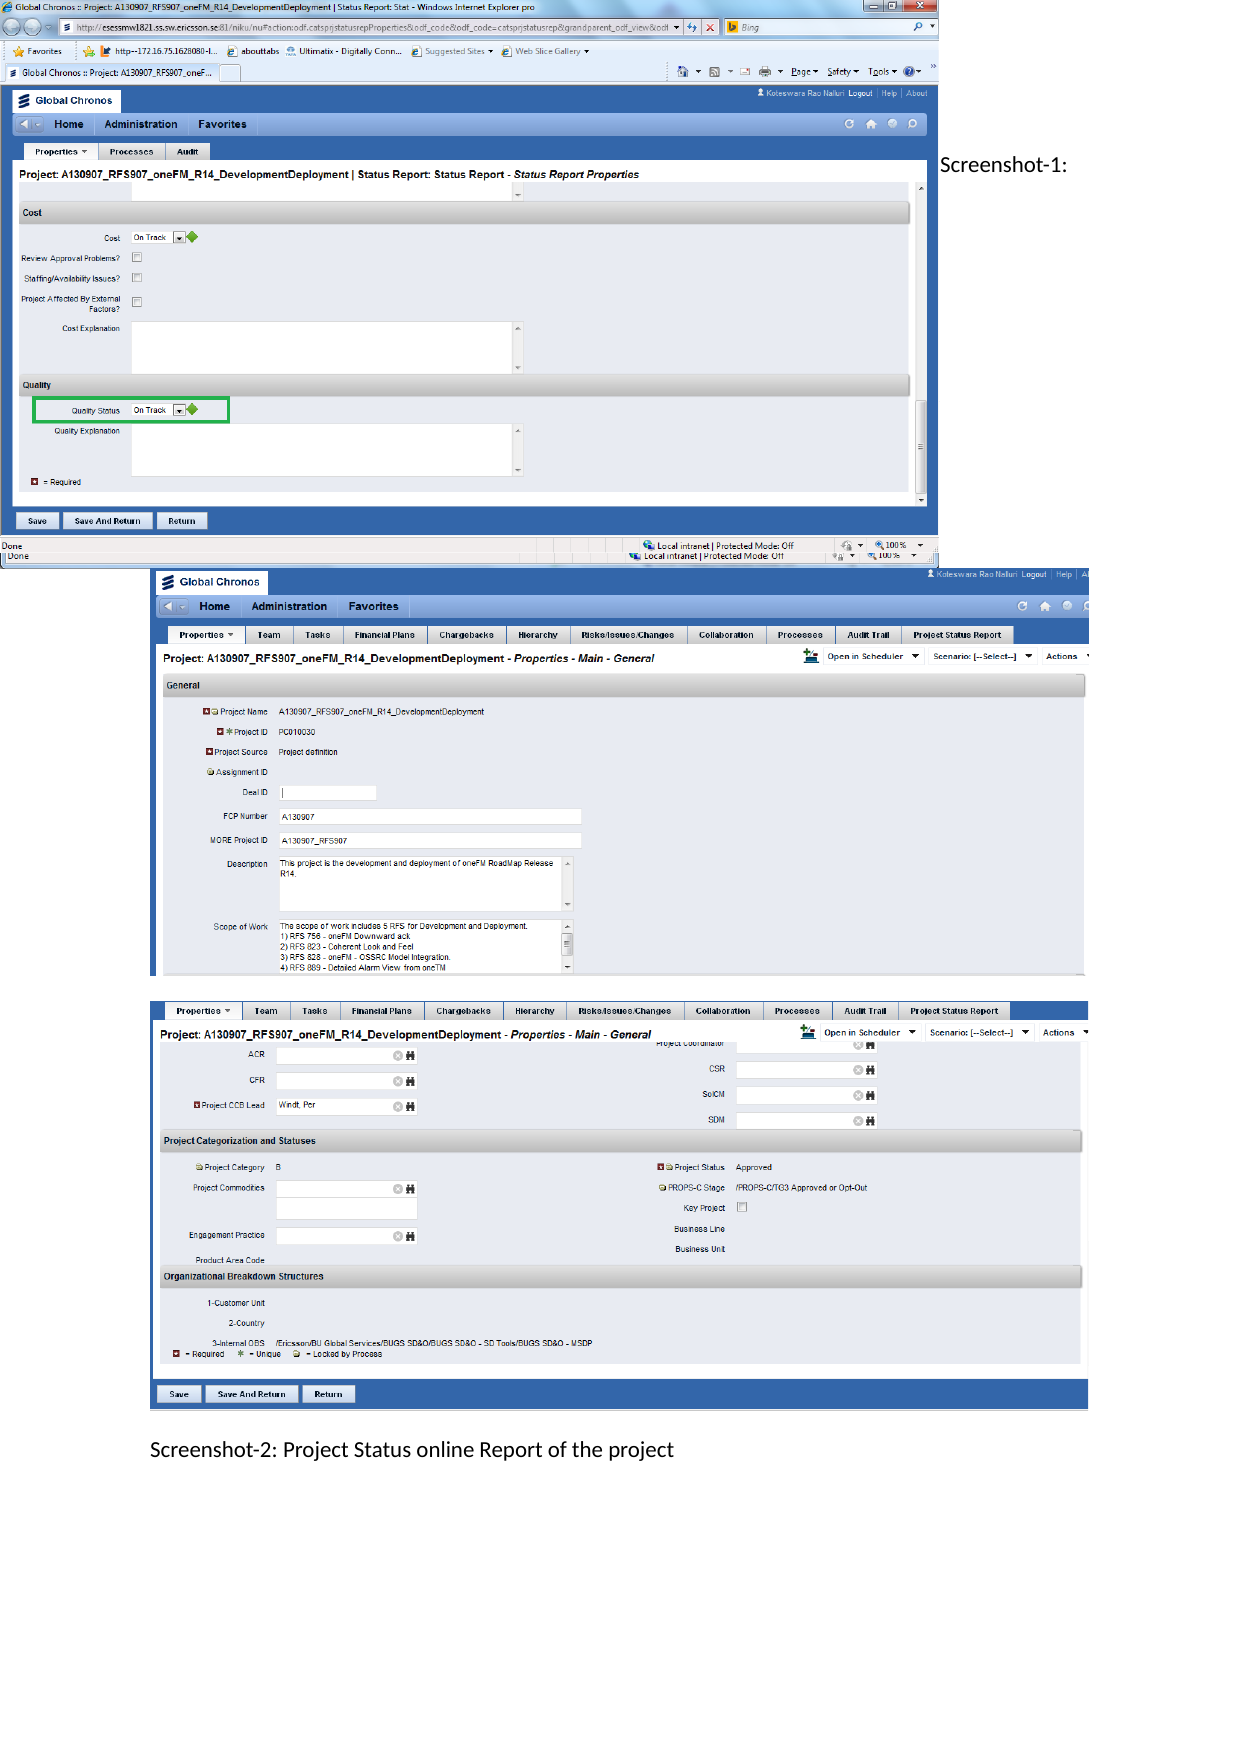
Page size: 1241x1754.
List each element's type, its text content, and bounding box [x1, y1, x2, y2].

text Screenshot-1: [940, 150, 1090, 178]
picture [0, 0, 1089, 976]
text Screenshot-2: Project Status online Report of the project [150, 1435, 1090, 1463]
picture [150, 1001, 1089, 1411]
